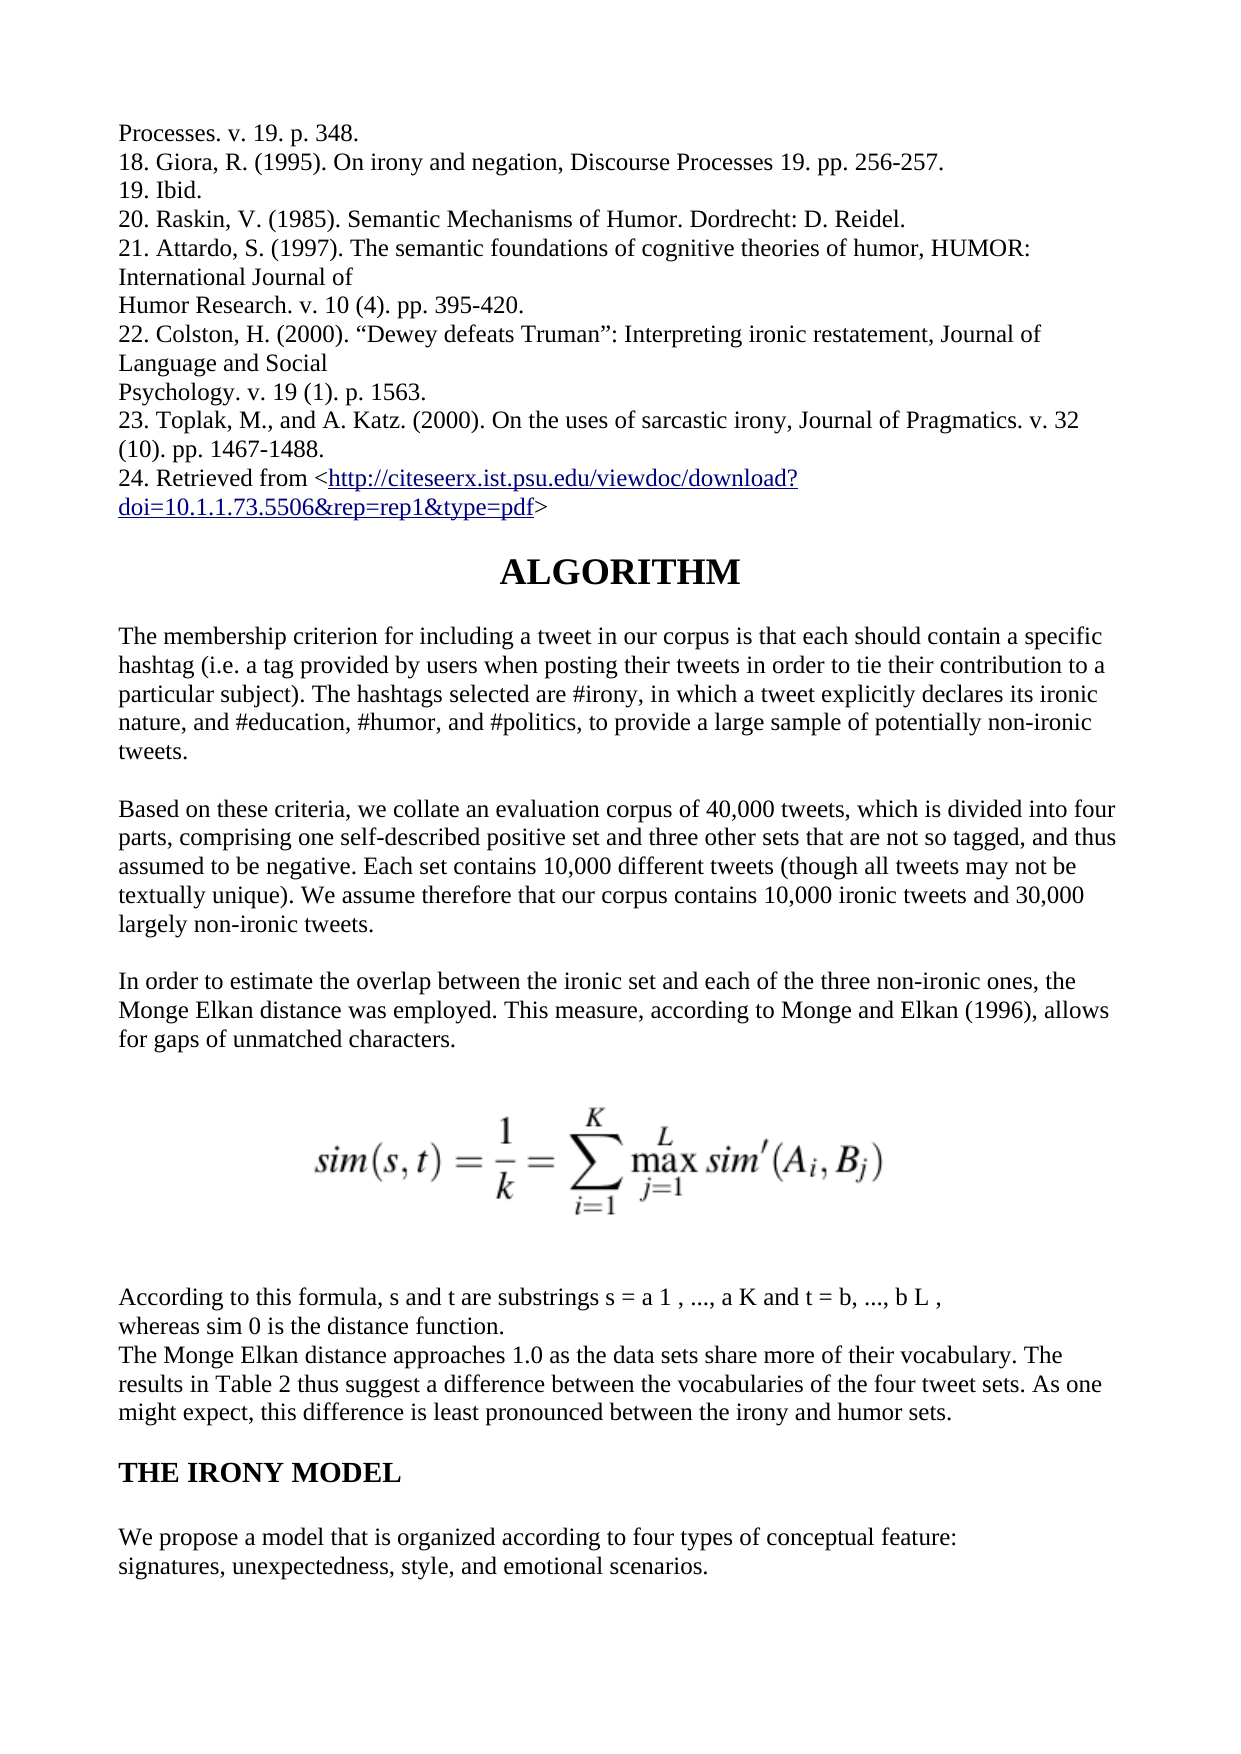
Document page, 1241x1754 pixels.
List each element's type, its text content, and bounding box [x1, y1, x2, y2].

text According to this formula, s and t are substrings s = a 1 , ..., a K and t = b, ..., b L , [118, 1282, 1122, 1311]
text Based on these criteria, we collate an evaluation corpus of 40,000 tweets, which is divided into four parts, comprising one self-described positive set and three other sets that are not so tagged, and thus assumed to be negative. Each set contains 10,000 different tweets (though all tweets may not be textually unique). We assume therefore that our corpus contains 10,000 ironic tweets and 30,000 largely non-ironic tweets. [118, 794, 1122, 937]
text nature, and #education, #humor, and #politics, to provide a large sample of potentially non-ironic tweets. [118, 707, 1122, 765]
text signatures, unexpectedness, style, and emotional scenarios. [118, 1551, 1122, 1579]
text Psychology. v. 19 (1). p. 1563. [118, 377, 1122, 406]
text Processes. v. 19. p. 348. [118, 118, 1122, 147]
text 24. Retrieved from <http://citeseerx.ist.psu.edu/viewdoc/download?doi=10.1.1.73.5506&rep=rep1&type=pdf> [118, 463, 1122, 521]
text We propose a model that is organized according to four types of conceptual feature: [118, 1522, 1122, 1551]
text 19. Ibid. [118, 176, 1122, 204]
picture [260, 1081, 980, 1254]
text The membership criterion for including a tweet in our corpus is that each should contain a specific hashtag (i.e. a tag provided by users when posting their tweets in order to tie their contribution to a particular subject). The hashtags selected are #irony, in which a tweet explicitly declares its ironic [118, 621, 1122, 707]
text Humor Research. v. 10 (4). pp. 395-420. [118, 291, 1122, 319]
text 18. Giora, R. (1995). On irony and negation, Discourse Processes 19. pp. 256-257. [118, 147, 1122, 176]
text 22. Colston, H. (2000). “Dewey defeats Truman”: Interpreting ironic restatement, Journal of Language and Social [118, 319, 1122, 377]
text 21. Attardo, S. (1997). The semantic foundations of cognitive theories of humor, HUMOR: International Journal of [118, 233, 1122, 291]
text THE IRONY MODEL [118, 1455, 1122, 1488]
text In order to estimate the overlap between the ironic set and each of the three non-ironic ones, the Monge Elkan distance was employed. This measure, according to Monge and Elkan (1996), allows for gaps of unmatched characters. [118, 966, 1122, 1052]
text 20. Raskin, V. (1985). Semantic Mechanisms of Humor. Dordrecht: D. Reidel. [118, 204, 1122, 233]
text whereas sim 0 is the distance function. [118, 1311, 1122, 1340]
text 23. Toplak, M., and A. Katz. (2000). On the uses of sarcastic irony, Journal of Pragmatics. v. 32 (10). pp. 1467-1488. [118, 406, 1122, 463]
text The Monge Elkan distance approaches 1.0 as the data sets share more of their vocabulary. The results in Table 2 thus suggest a difference between the vocabularies of the four tweet sets. As one might expect, this difference is least pronounced between the irony and humor sets. [118, 1340, 1122, 1426]
text ALGORITHM [118, 549, 1122, 592]
